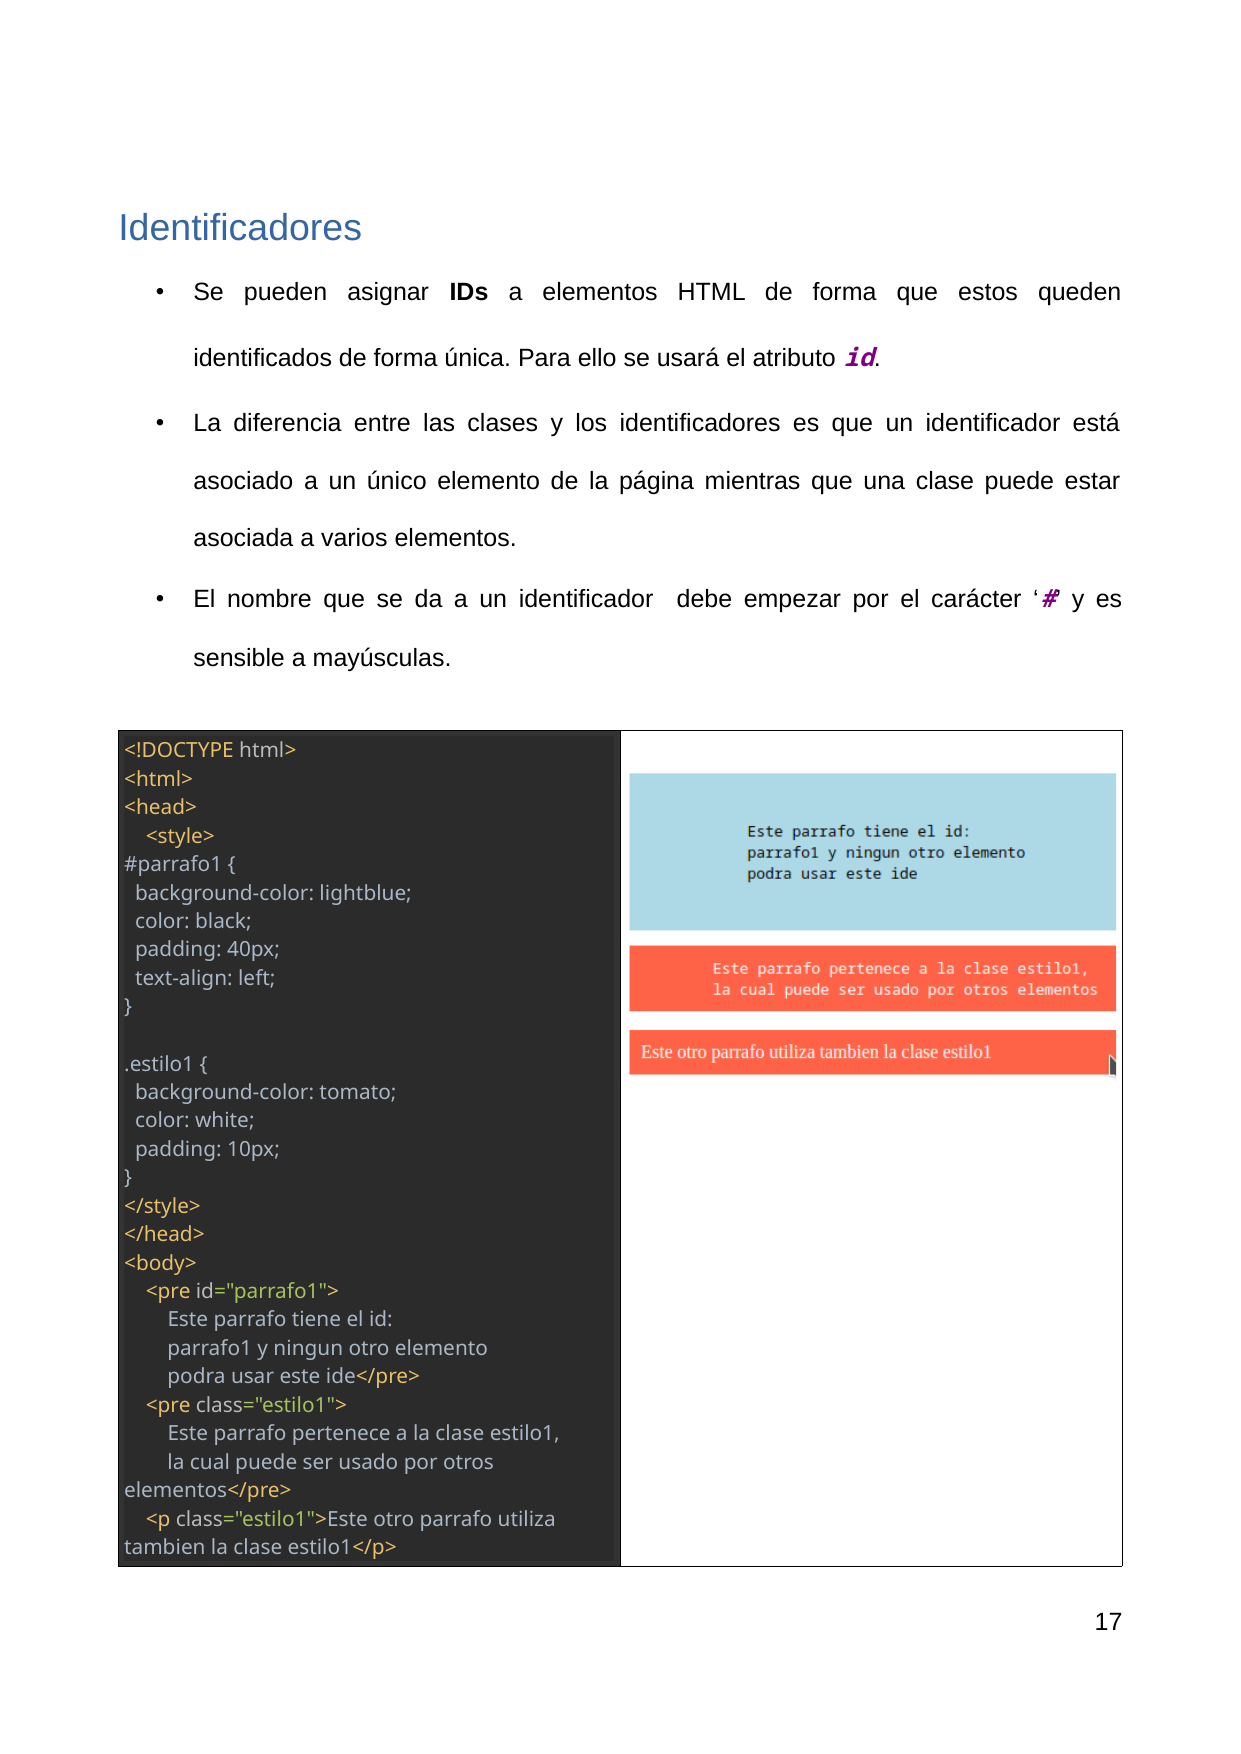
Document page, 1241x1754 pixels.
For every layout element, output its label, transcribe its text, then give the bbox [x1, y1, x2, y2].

picture [625, 764, 1117, 1084]
list El nombre que se da a un identificador debe empezar por el carácter ‘#’ y es sensible a mayúsculas. [156, 581, 1122, 672]
table_header [621, 731, 1122, 1566]
list Se pueden asignar IDs a elementos HTML de forma que estos queden identificados de forma única. Para ello se usará el atributo id. [156, 277, 1122, 374]
text Identificadores [118, 205, 1122, 248]
list La diferencia entre las clases y los identificadores es que un identificador está asociado a un único elemento de la página mientras que una clase puede estar asociada a varios elementos. [156, 408, 1122, 552]
table_header <!DOCTYPE html> <html> <head> <style> #parrafo1 { background-color: lightblue; color: black; padding: 40px; text-align: left; } .estilo1 { background-color: tomato; color: white; padding: 10px; } </style> </head> <body> <pre id="parrafo1"> Este parrafo tiene el id: parrafo1 y ningun otro elemento podra usar este ide</pre> <pre class="estilo1"> Este parrafo pertenece a la clase estilo1, la cual puede ser usado por otros elementos</pre> <p class="estilo1">Este otro parrafo utiliza tambien la clase estilo1</p> [119, 731, 620, 1566]
